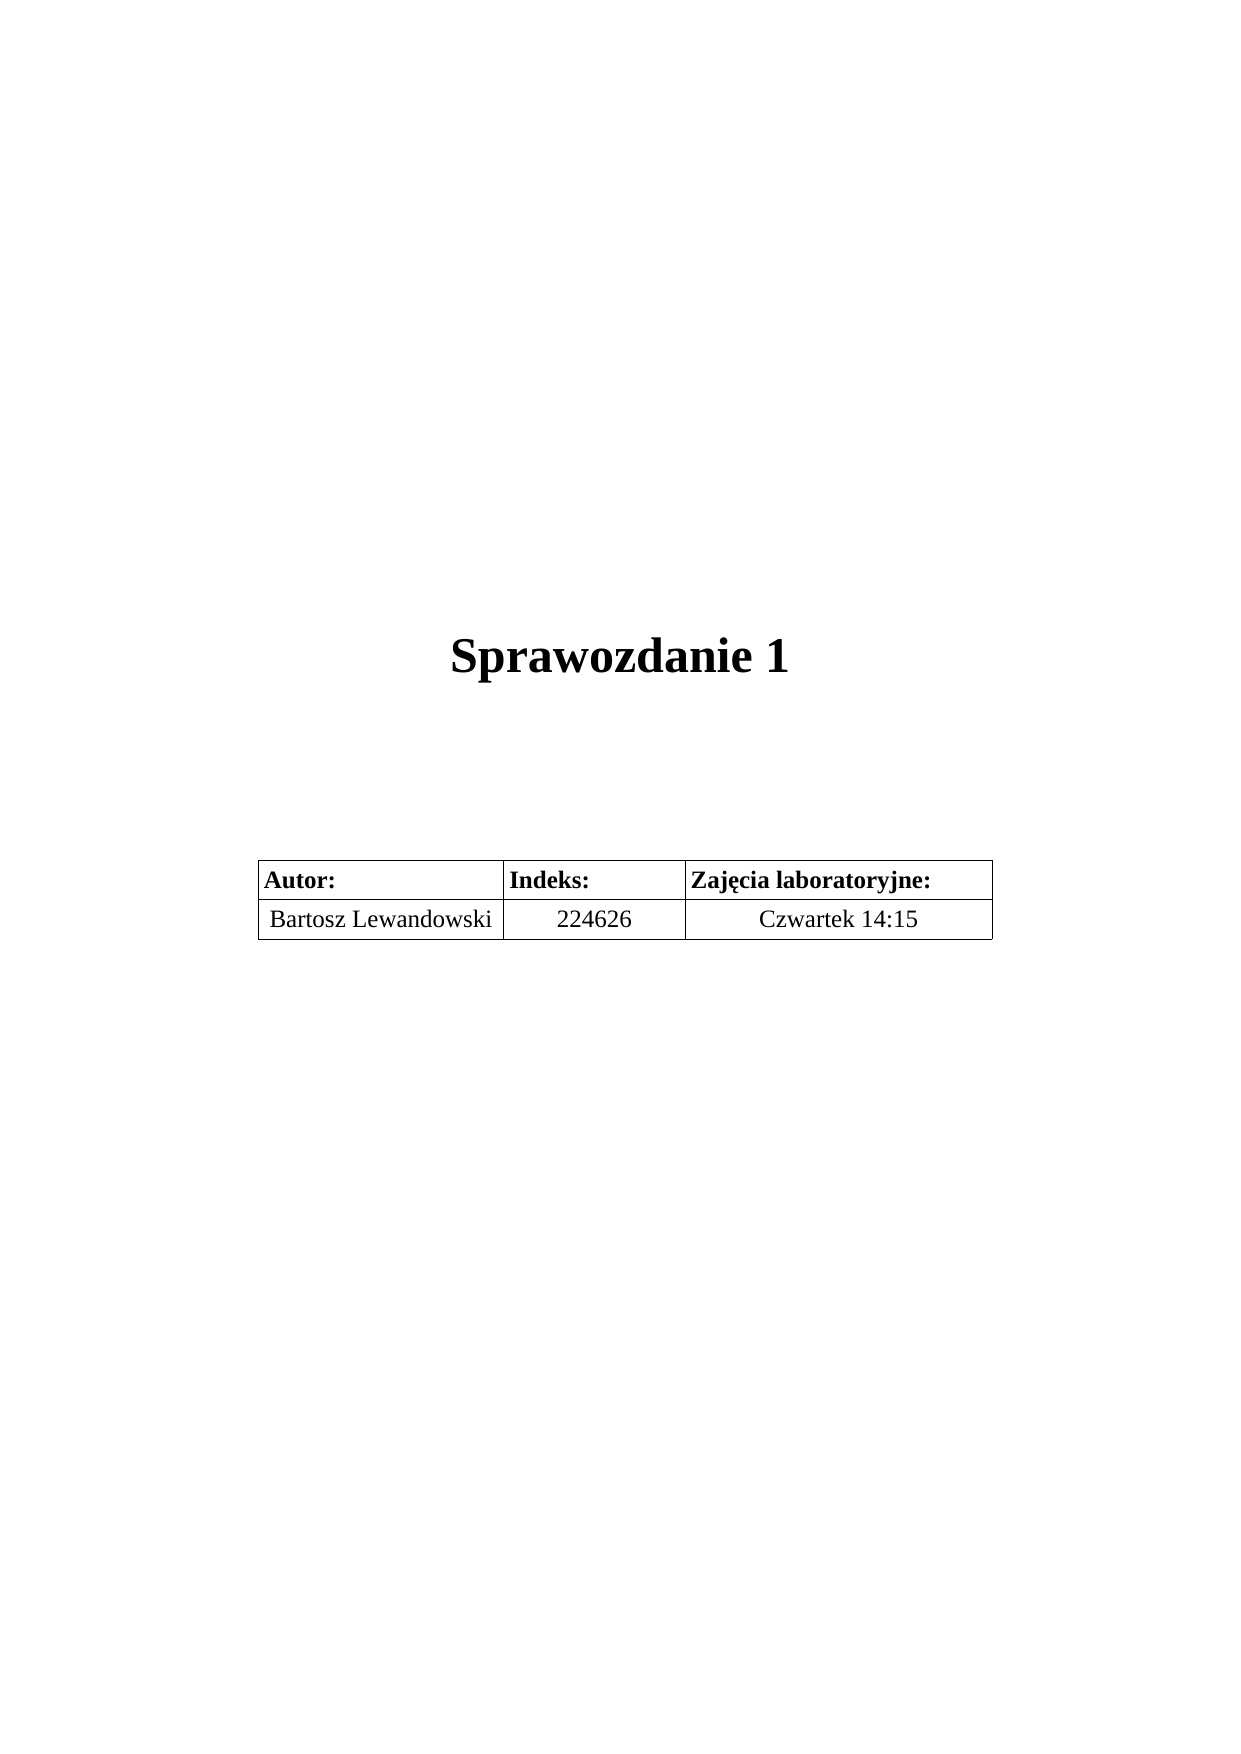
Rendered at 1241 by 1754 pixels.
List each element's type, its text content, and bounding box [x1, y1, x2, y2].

table_cell Bartosz Lewandowski [259, 900, 503, 938]
text Sprawozdanie 1 [118, 627, 1122, 683]
table_cell 224626 [504, 900, 685, 938]
table_header Indeks: [504, 861, 685, 899]
table_header Autor: [259, 861, 503, 899]
table_header Zajęcia laboratoryjne: [686, 861, 992, 899]
table_cell Czwartek 14:15 [686, 900, 992, 938]
